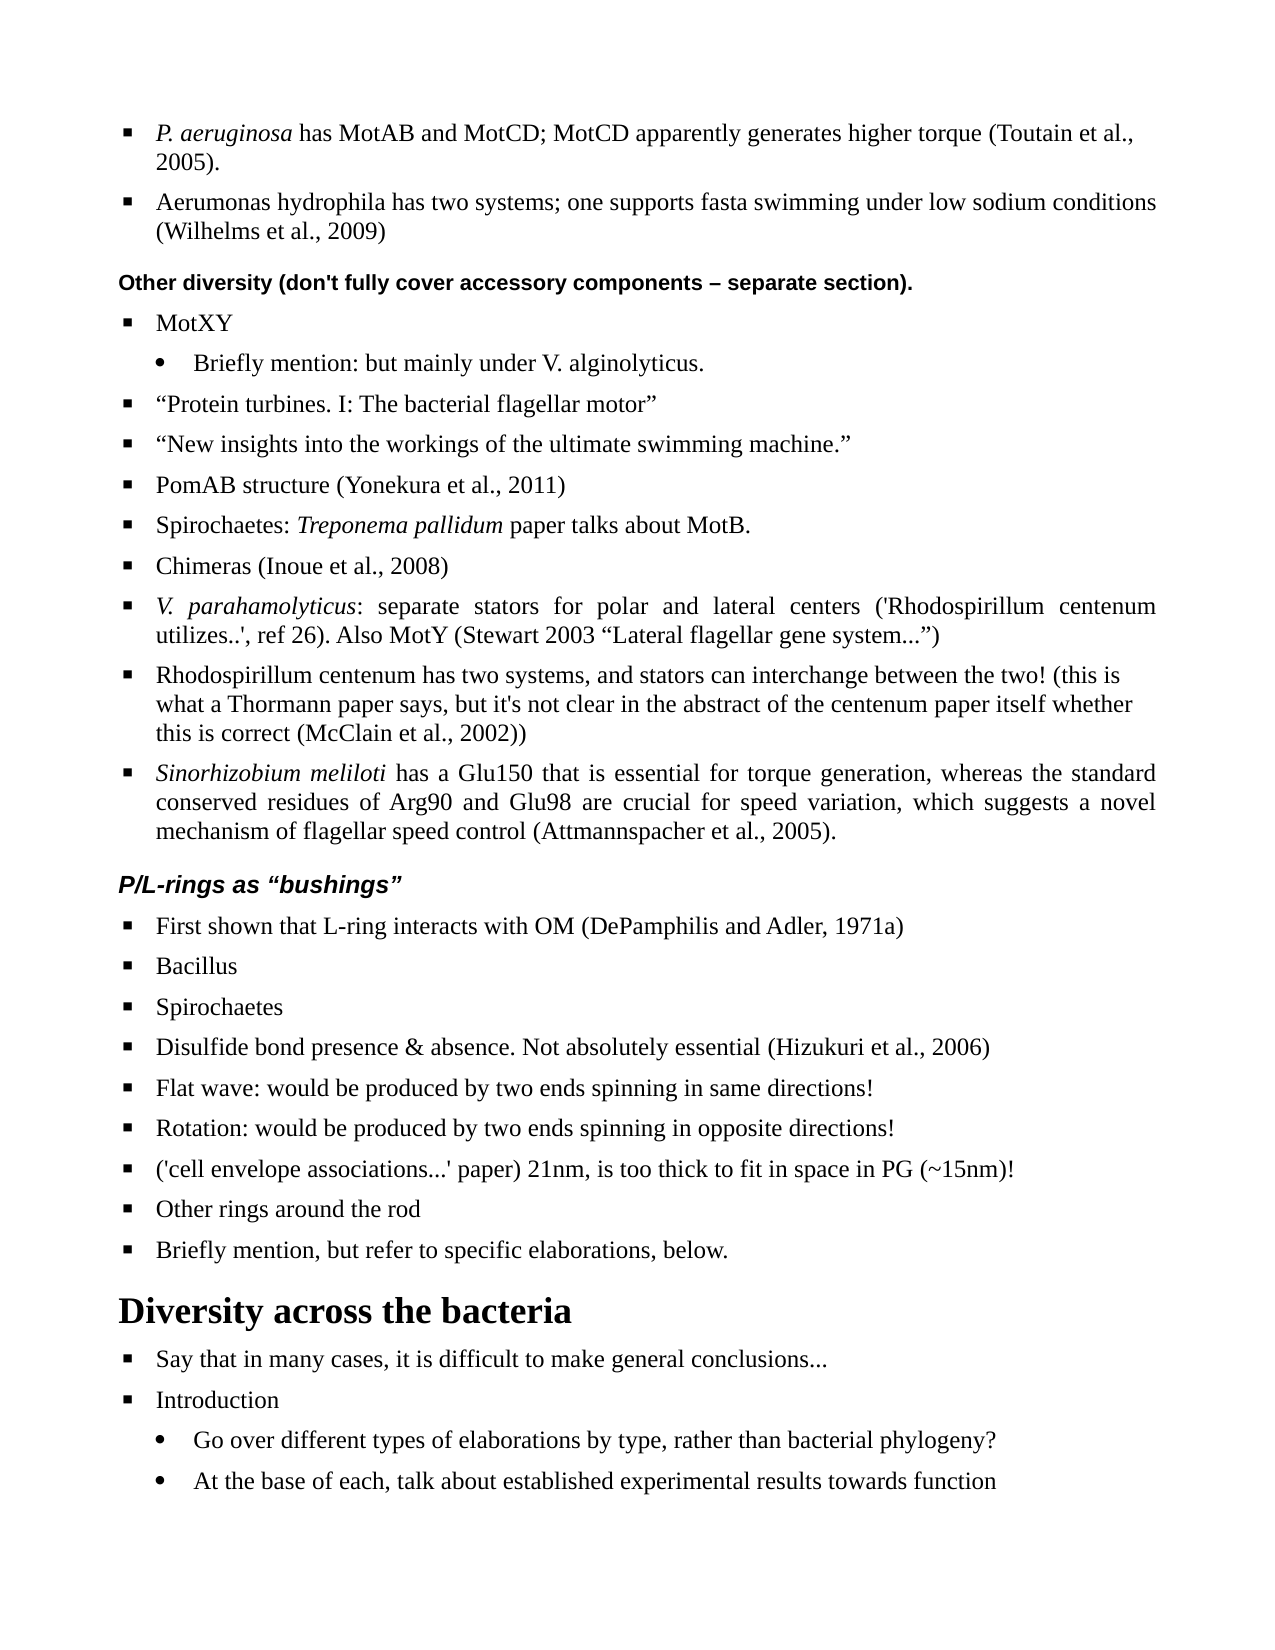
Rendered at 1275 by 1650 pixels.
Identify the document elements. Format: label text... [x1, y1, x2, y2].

list Flat wave: would be produced by two ends spinning in same directions! [118, 1073, 1157, 1102]
list Briefly mention, but refer to specific elaborations, below. [118, 1235, 1157, 1264]
list Introduction [118, 1385, 1157, 1414]
list Say that in many cases, it is difficult to make general conclusions... [118, 1344, 1157, 1373]
subtitle Diversity across the bacteria [118, 1289, 1157, 1332]
list Chimeras (Inoue et al., 2008) [118, 551, 1157, 579]
subtitle P/L-rings as “bushings” [118, 870, 1157, 898]
list Aerumonas hydrophila has two systems; one supports fasta swimming under low sodium conditions (Wilhelms et al., 2009) [118, 187, 1157, 245]
list Other rings around the rod [118, 1194, 1157, 1223]
list PomAB structure (Yonekura et al., 2011) [118, 470, 1157, 498]
list Go over different types of elaborations by type, rather than bacterial phylogeny? [156, 1425, 1157, 1454]
list Disulfide bond presence & absence. Not absolutely essential (Hizukuri et al., 2006) [118, 1032, 1157, 1061]
list V. parahamolyticus: separate stators for polar and lateral centers ('Rhodospirillum centenum utilizes..', ref 26). Also MotY (Stewart 2003 “Lateral flagellar gene system...”) [118, 591, 1157, 649]
list Sinorhizobium meliloti has a Glu150 that is essential for torque generation, whereas the standard conserved residues of Arg90 and Glu98 are crucial for speed variation, which suggests a novel mechanism of flagellar speed control (Attmannspacher et al., 2005). [118, 758, 1157, 845]
list P. aeruginosa has MotAB and MotCD; MotCD apparently generates higher torque (Toutain et al., 2005). [118, 118, 1157, 176]
list “Protein turbines. I: The bacterial flagellar motor” [118, 389, 1157, 417]
list “New insights into the workings of the ultimate swimming machine.” [118, 429, 1157, 458]
list ('cell envelope associations...' paper) 21nm, is too thick to fit in space in PG (~15nm)! [118, 1154, 1157, 1183]
list Bacillus [118, 951, 1157, 980]
list Spirochaetes [118, 992, 1157, 1021]
list At the base of each, talk about established experimental results towards function [156, 1466, 1157, 1495]
list Briefly mention: but mainly under V. alginolyticus. [156, 348, 1157, 377]
subtitle Other diversity (don't fully cover accessory components – separate section). [118, 270, 1157, 295]
list Rhodospirillum centenum has two systems, and stators can interchange between the two! (this is what a Thormann paper says, but it's not clear in the abstract of the centenum paper itself whether this is correct (McClain et al., 2002)) [118, 661, 1157, 747]
list Rotation: would be produced by two ends spinning in opposite directions! [118, 1113, 1157, 1142]
list First shown that L-ring interacts with OM (DePamphilis and Adler, 1971a) [118, 911, 1157, 939]
list MotXY [118, 308, 1157, 336]
list Spirochaetes: Treponema pallidum paper talks about MotB. [118, 510, 1157, 539]
